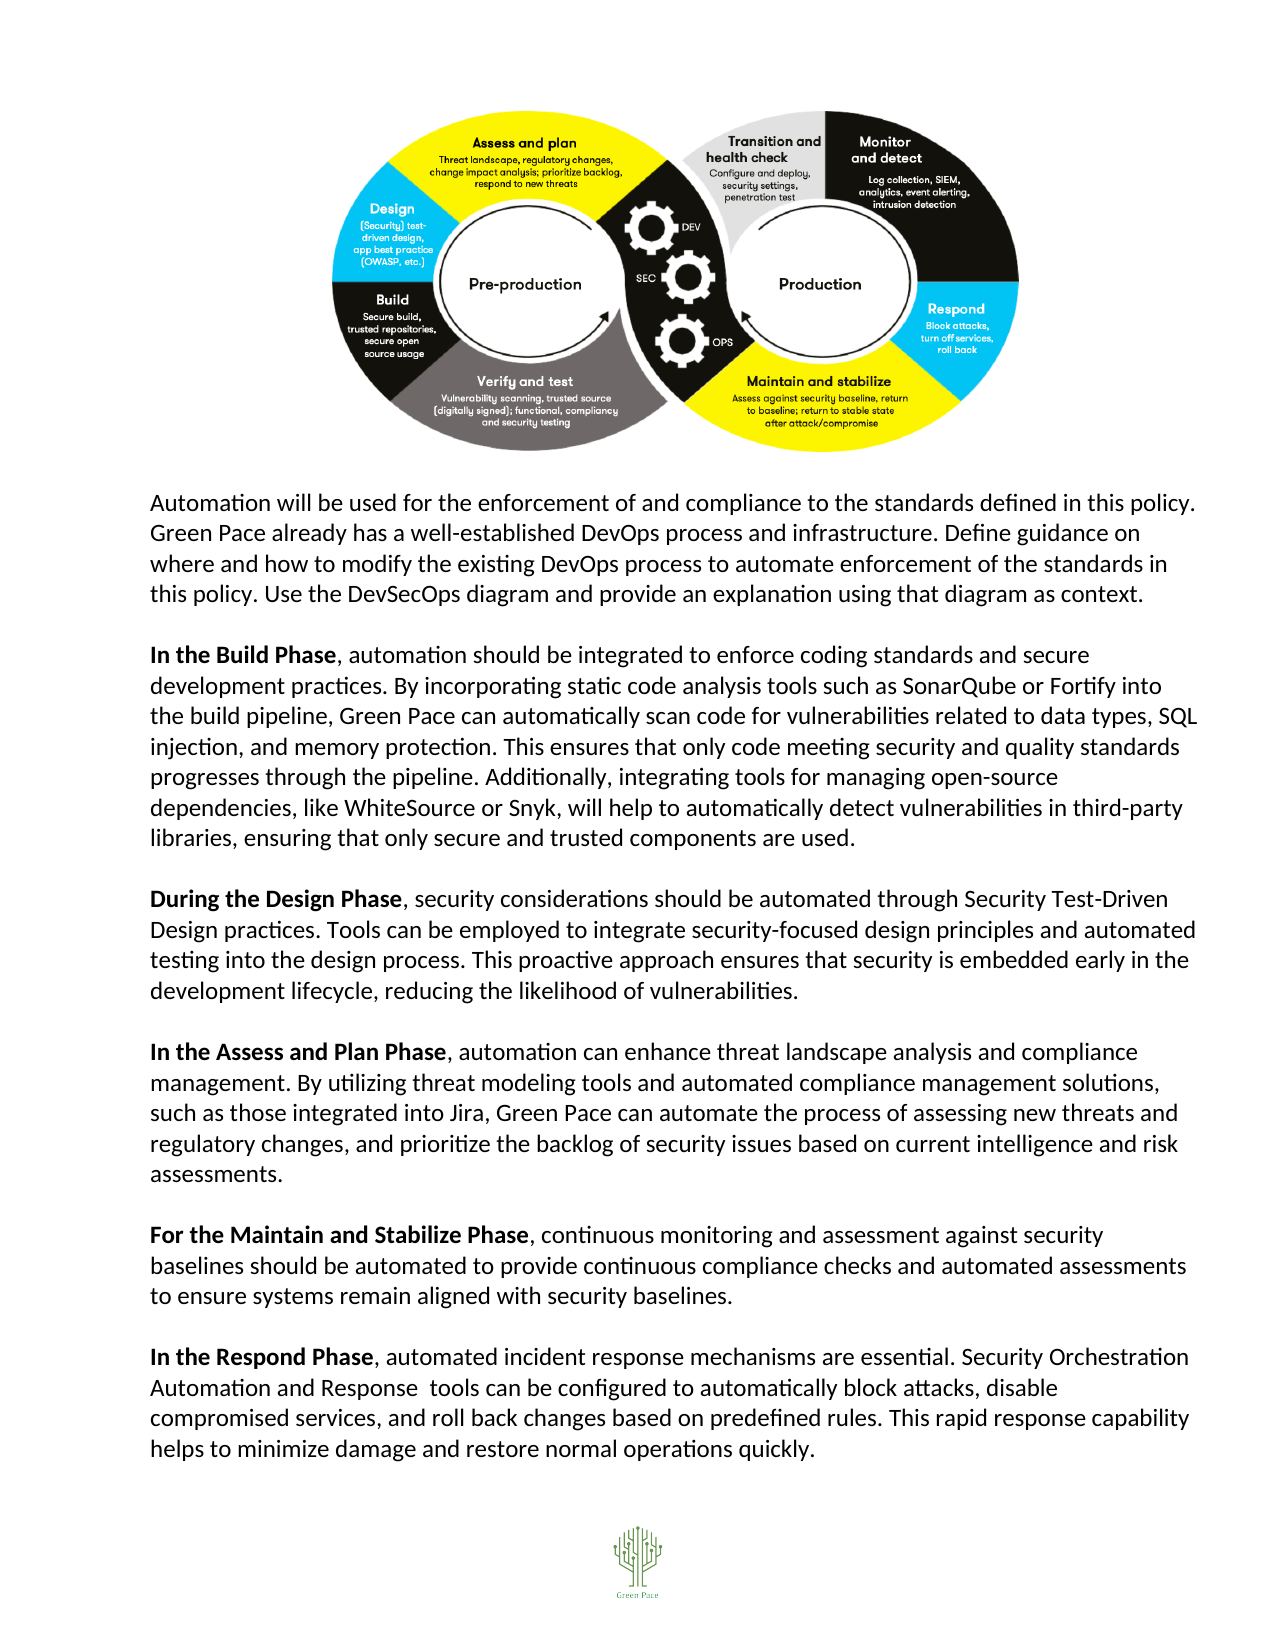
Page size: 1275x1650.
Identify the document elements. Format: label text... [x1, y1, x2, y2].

picture [327, 105, 1023, 457]
text In the Assess and Plan Phase, automation can enhance threat landscape analysis and compliance management. By utilizing threat modeling tools and automated compliance management solutions, such as those integrated into Jira, Green Pace can automate the process of assessing new threats and regulatory changes, and prioritize the backlog of security issues based on current intelligence and risk assessments. [150, 1036, 1200, 1189]
text For the Maintain and Stabilize Phase, continuous monitoring and assessment against security baselines should be automated to provide continuous compliance checks and automated assessments to ensure systems remain aligned with security baselines. [150, 1219, 1200, 1311]
picture [605, 1521, 670, 1606]
text In the Build Phase, automation should be integrated to enforce coding standards and secure development practices. By incorporating static code analysis tools such as SonarQube or Fortify into the build pipeline, Green Pace can automatically scan code for vulnerabilities related to data types, SQL injection, and memory protection. This ensures that only code meeting security and quality standards progresses through the pipeline. Additionally, integrating tools for managing open-source dependencies, like WhiteSource or Snyk, will help to automatically detect vulnerabilities in third-party libraries, ensuring that only secure and trusted components are used. [150, 639, 1200, 853]
text In the Respond Phase, automated incident response mechanisms are essential. Security Orchestration Automation and Response tools can be configured to automatically block attacks, disable compromised services, and roll back changes based on predefined rules. This rapid response capability helps to minimize damage and restore normal operations quickly. [150, 1341, 1200, 1463]
text Automation will be used for the enforcement of and compliance to the standards defined in this policy. Green Pace already has a well-established DevOps process and infrastructure. Define guidance on where and how to modify the existing DevOps process to automate enforcement of the standards in this policy. Use the DevSecOps diagram and provide an explanation using that diagram as context. [150, 487, 1200, 609]
text During the Design Phase, security considerations should be automated through Security Test-Driven Design practices. Tools can be employed to integrate security-focused design principles and automated testing into the design process. This proactive approach ensures that security is embedded early in the development lifecycle, reducing the likelihood of vulnerabilities. [150, 884, 1200, 1006]
